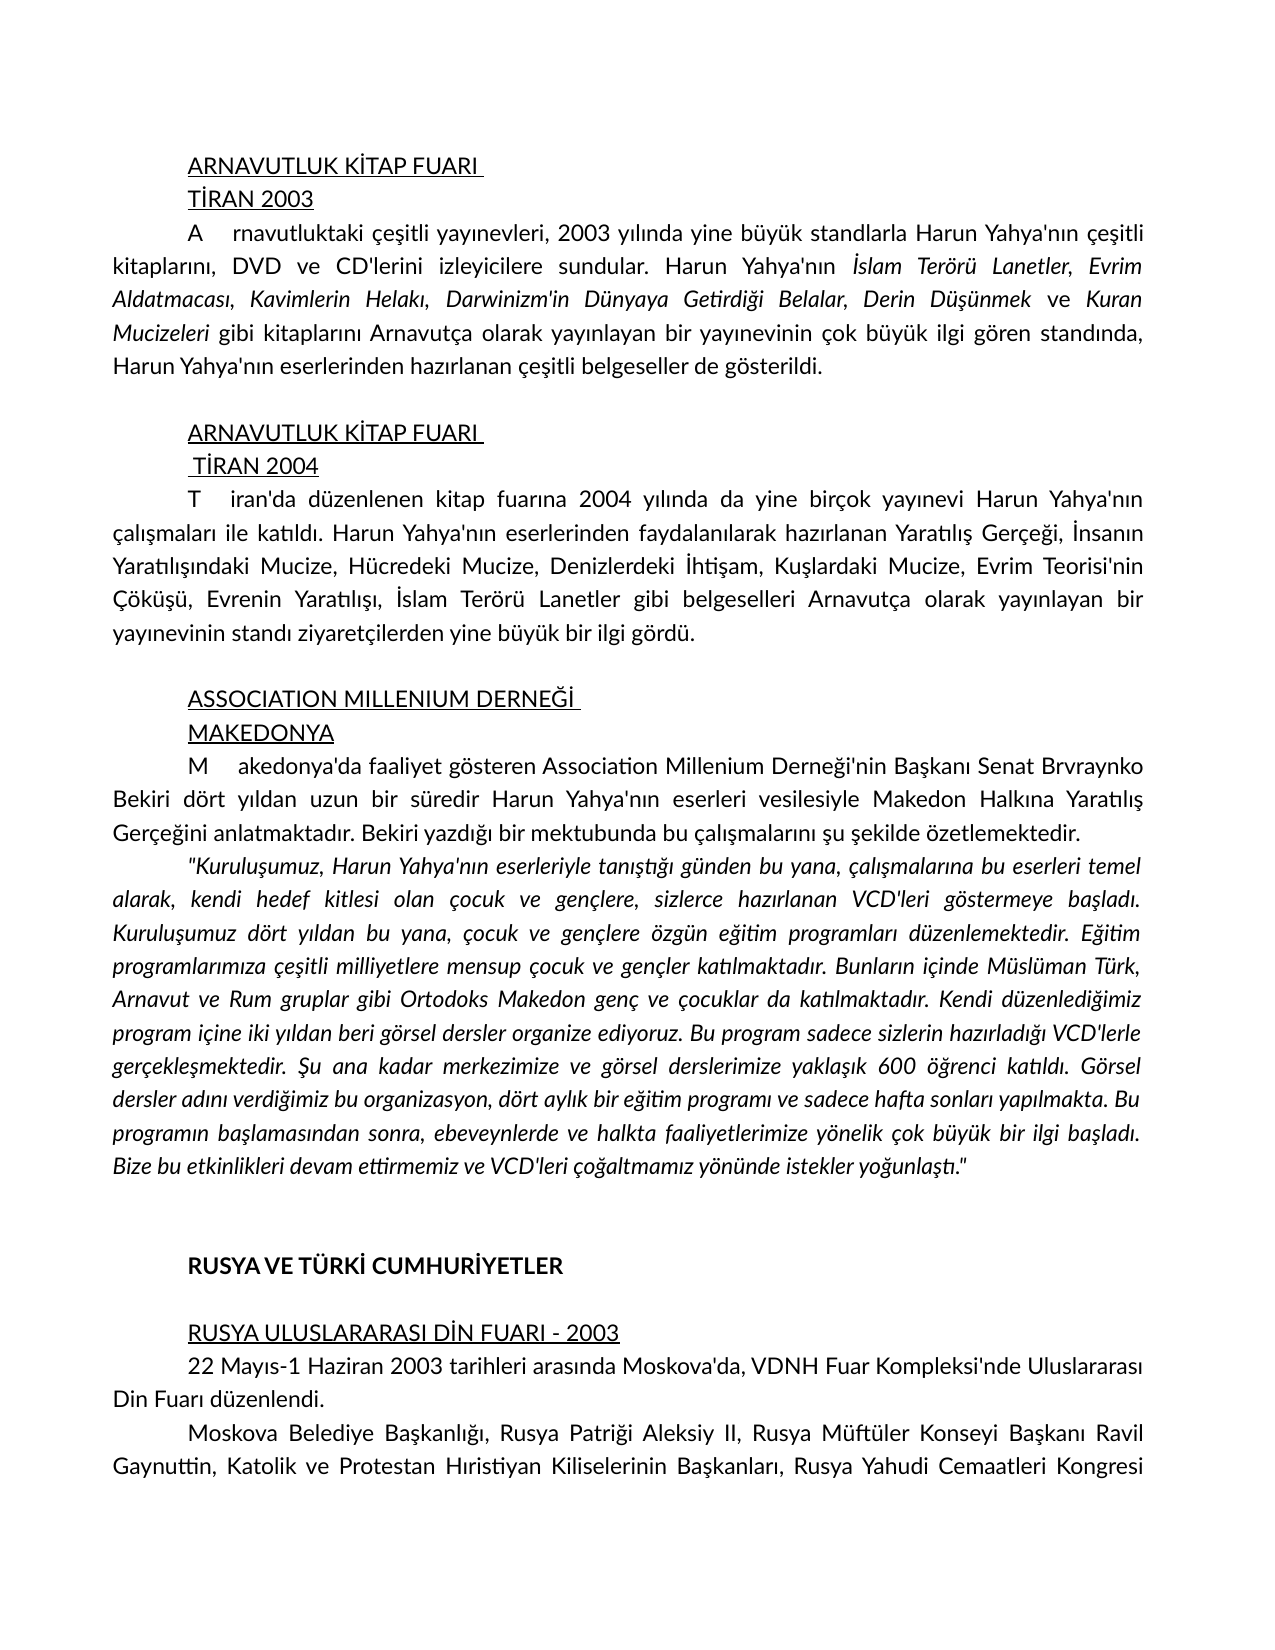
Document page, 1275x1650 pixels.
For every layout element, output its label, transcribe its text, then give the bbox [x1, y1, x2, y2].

text TİRAN 2004 [112, 448, 1145, 481]
text RUSYA ULUSLARARASI DİN FUARI - 2003 [112, 1314, 1145, 1348]
text Moskova Belediye Başkanlığı, Rusya Patriği Aleksiy II, Rusya Müftüler Konseyi Başkanı Ravil Gaynuttin, Katolik ve Protestan Hıristiyan Kiliselerinin Başkanları, Rusya Yahudi Cemaatleri Kongresi [112, 1414, 1145, 1481]
text RUSYA VE TÜRKİ CUMHURİYETLER [112, 1248, 1145, 1281]
text TİRAN 2003 [112, 181, 1145, 214]
text ASSOCIATION MILLENIUM DERNEĞİ [112, 681, 1145, 714]
text "Kuruluşumuz, Harun Yahya'nın eserleriyle tanıştığı günden bu yana, çalışmalarına bu eserleri temel alarak, kendi hedef kitlesi olan çocuk ve gençlere, sizlerce hazırlanan VCD'leri göstermeye başladı. Kuruluşumuz dört yıldan bu yana, çocuk ve gençlere özgün eğitim programları düzenlemektedir. Eğitim programlarımıza çeşitli milliyetlere mensup çocuk ve gençler katılmaktadır. Bunların içinde Müslüman Türk, Arnavut ve Rum gruplar gibi Ortodoks Makedon genç ve çocuklar da katılmaktadır. Kendi düzenlediğimiz program içine iki yıldan beri görsel dersler organize ediyoruz. Bu program sadece sizlerin hazırladığı VCD'lerle gerçekleşmektedir. Şu ana kadar merkezimize ve görsel derslerimize yaklaşık 600 öğrenci katıldı. Görsel dersler adını verdiğimiz bu organizasyon, dört aylık bir eğitim programı ve sadece hafta sonları yapılmakta. Bu programın başlamasından sonra, ebeveynlerde ve halkta faaliyetlerimize yönelik çok büyük bir ilgi başladı. Bize bu etkinlikleri devam ettirmemiz ve VCD'leri çoğaltmamız yönünde istekler yoğunlaştı." [112, 848, 1145, 1181]
text 22 Mayıs-1 Haziran 2003 tarihleri arasında Moskova'da, VDNH Fuar Kompleksi'nde Uluslararası Din Fuarı düzenlendi. [112, 1348, 1145, 1414]
text ARNAVUTLUK KİTAP FUARI [112, 414, 1145, 448]
text Tiran'da düzenlenen kitap fuarına 2004 yılında da yine birçok yayınevi Harun Yahya'nın çalışmaları ile katıldı. Harun Yahya'nın eserlerinden faydalanılarak hazırlanan Yaratılış Gerçeği, İnsanın Yaratılışındaki Mucize, Hücredeki Mucize, Denizlerdeki İhtişam, Kuşlardaki Mucize, Evrim Teorisi'nin Çöküşü, Evrenin Yaratılışı, İslam Terörü Lanetler gibi belgeselleri Arnavutça olarak yayınlayan bir yayınevinin standı ziyaretçilerden yine büyük bir ilgi gördü. [112, 481, 1145, 648]
text Arnavutluktaki çeşitli yayınevleri, 2003 yılında yine büyük standlarla Harun Yahya'nın çeşitli kitaplarını, DVD ve CD'lerini izleyicilere sundular. Harun Yahya'nın İslam Terörü Lanetler, Evrim Aldatmacası, Kavimlerin Helakı, Darwinizm'in Dünyaya Getirdiği Belalar, Derin Düşünmek ve Kuran Mucizeleri gibi kitaplarını Arnavutça olarak yayınlayan bir yayınevinin çok büyük ilgi gören standında, Harun Yahya'nın eserlerinden hazırlanan çeşitli belgeseller de gösterildi. [112, 214, 1145, 381]
text ARNAVUTLUK KİTAP FUARI [112, 148, 1145, 181]
text MAKEDONYA [112, 714, 1145, 748]
text Makedonya'da faaliyet gösteren Association Millenium Derneği'nin Başkanı Senat Brvraynko Bekiri dört yıldan uzun bir süredir Harun Yahya'nın eserleri vesilesiyle Makedon Halkına Yaratılış Gerçeğini anlatmaktadır. Bekiri yazdığı bir mektubunda bu çalışmalarını şu şekilde özetlemektedir. [112, 748, 1145, 848]
